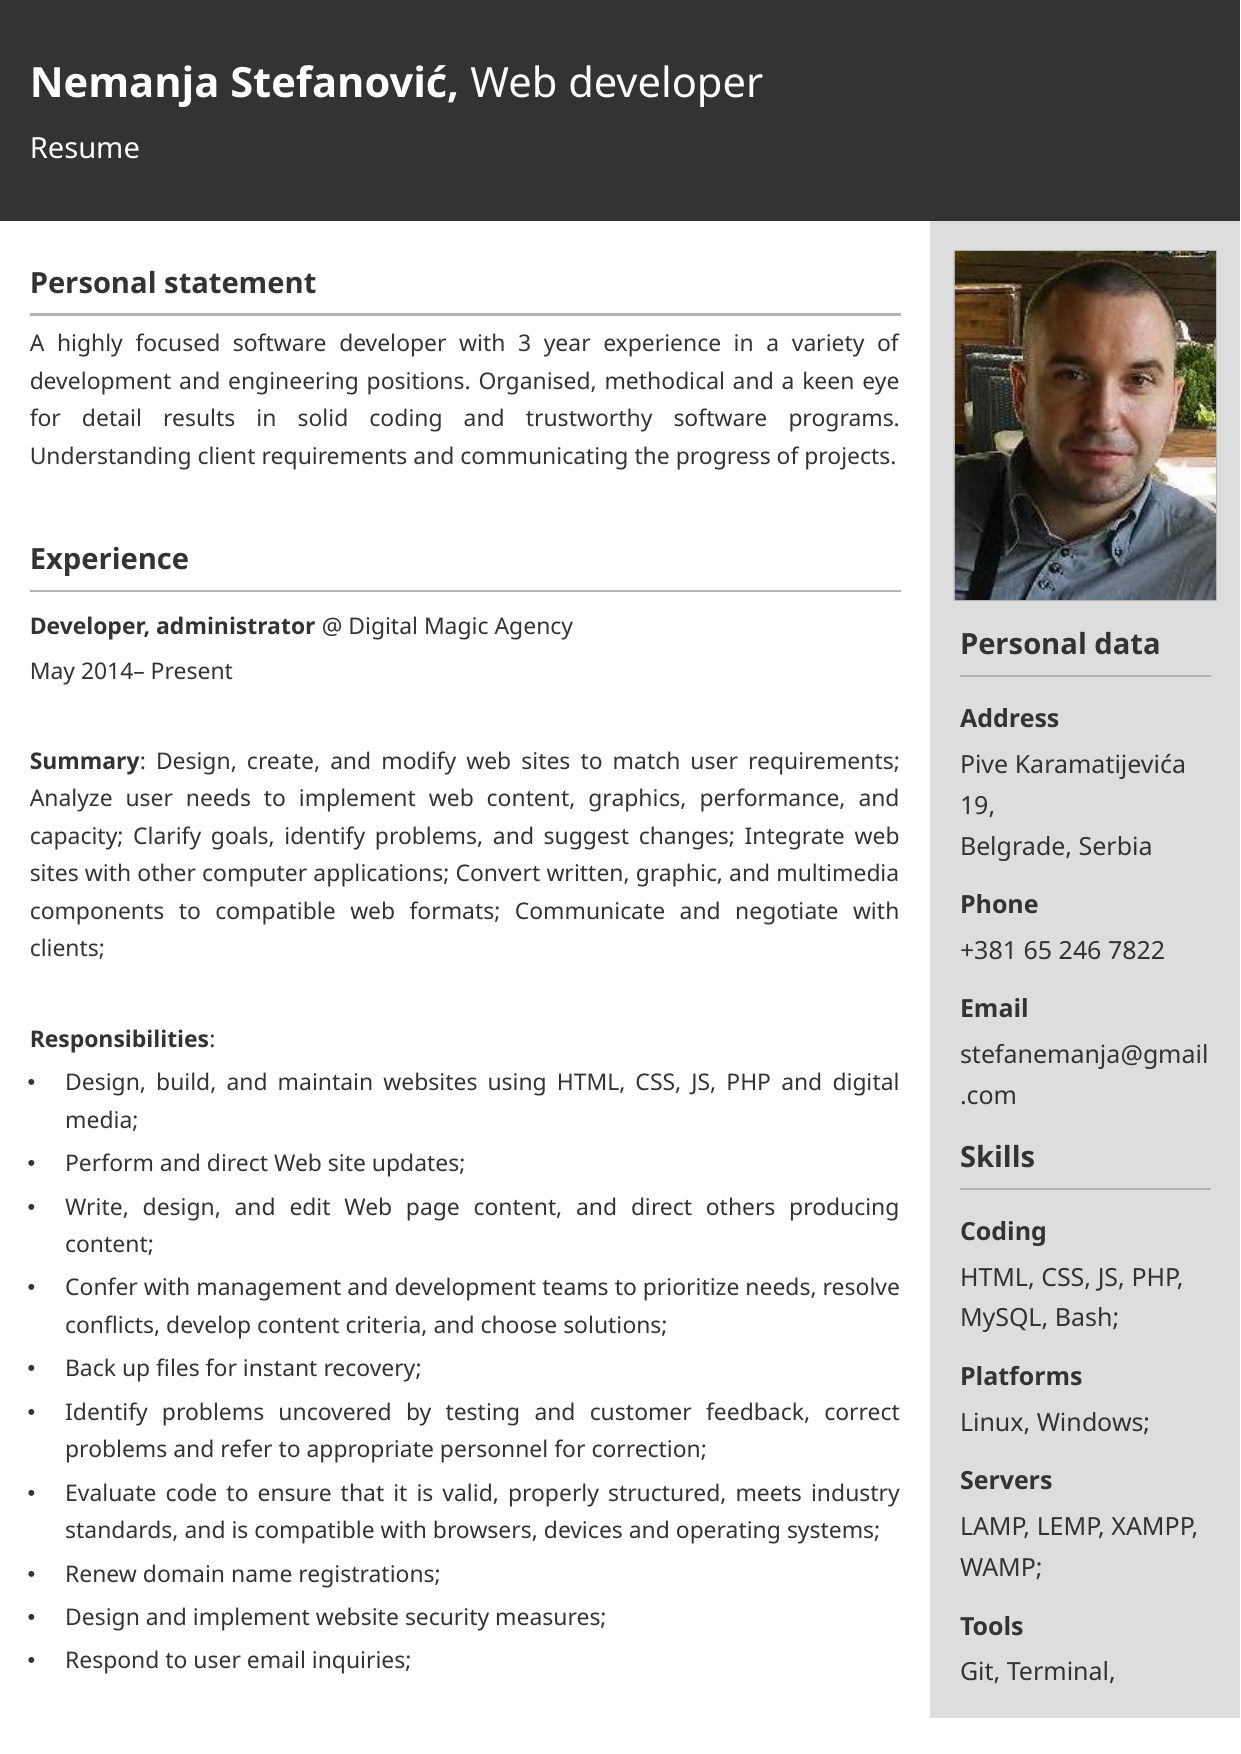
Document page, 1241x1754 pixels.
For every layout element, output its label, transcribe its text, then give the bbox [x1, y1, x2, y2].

table_header Nemanja Stefanović, Web developer Resume [0, 0, 1240, 221]
picture [955, 251, 1216, 600]
table_cell Personal data Address Pive Karamatijevića 19, Belgrade, Serbia Phone +381 65 246 7822 Email stefanemanja@gmail.com Skills Coding HTML, CSS, JS, PHP, MySQL, Bash; Platforms Linux, Windows; Servers LAMP, LEMP, XAMPP, WAMP; Tools Git, Terminal, Photoshop, FileZilla, PhpMyAdmin; Frameworks / Stacks WordPress, Laravel, WooCommerce, jQuery; Education Bsc Automation engineering School of Electrical and Computer Engineering, University of Belgrade Languages Serbian Mother tongue English Intermediate (CEFRL B1) References Tomica Korać Owner @ Digital Magic tomicakorac@gmail.com +381 60 639 4448 Marko Purić IT Manager @ CCTV Centar Master marko.puric@masterbc.co.rs +381 63 722 3722 [930, 221, 1240, 1718]
table_cell Personal statement A highly focused software developer with 3 year experience in a variety of development and engineering positions. Organised, methodical and a keen eye for detail results in solid coding and trustworthy software programs. Understanding client requirements and communicating the progress of projects. Experience Developer, administrator @ Digital Magic Agency May 2014– Present Summary: Design, create, and modify web sites to match user requirements; Analyze user needs to implement web content, graphics, performance, and capacity; Clarify goals, identify problems, and suggest changes; Integrate web sites with other computer applications; Convert written, graphic, and multimedia components to compatible web formats; Communicate and negotiate with clients; Responsibilities: Design, build, and maintain websites using HTML, CSS, JS, PHP and digital media; Perform and direct Web site updates; Write, design, and edit Web page content, and direct others producing content; Confer with management and development teams to prioritize needs, resolve conflicts, develop content criteria, and choose solutions; Back up files for instant recovery; Identify problems uncovered by testing and customer feedback, correct problems and refer to appropriate personnel for correction; Evaluate code to ensure that it is valid, properly structured, meets industry standards, and is compatible with browsers, devices and operating systems; Renew domain name registrations; Design and implement website security measures; Respond to user email inquiries; Recommend and implement performance improvements; Register Web sites with search engines to increase Web site traffic; Evaluate and recommend server hardware and software; Install and configure servers and operating systems. Selected Portfolio http://condenastcontractpublishing.co.uk http://avirtual.co.uk http://lux-mag.com http://freedomfunusa.com http://madronafinancial.com http://bauerevans.com http://alarmnisistemi.co.rs http://byronbaycycleclub.org.au http://pizzataxi.ch http://wearepoparts.com http://careers.dit.rs http://couchpotatoatx.com [0, 221, 930, 1718]
